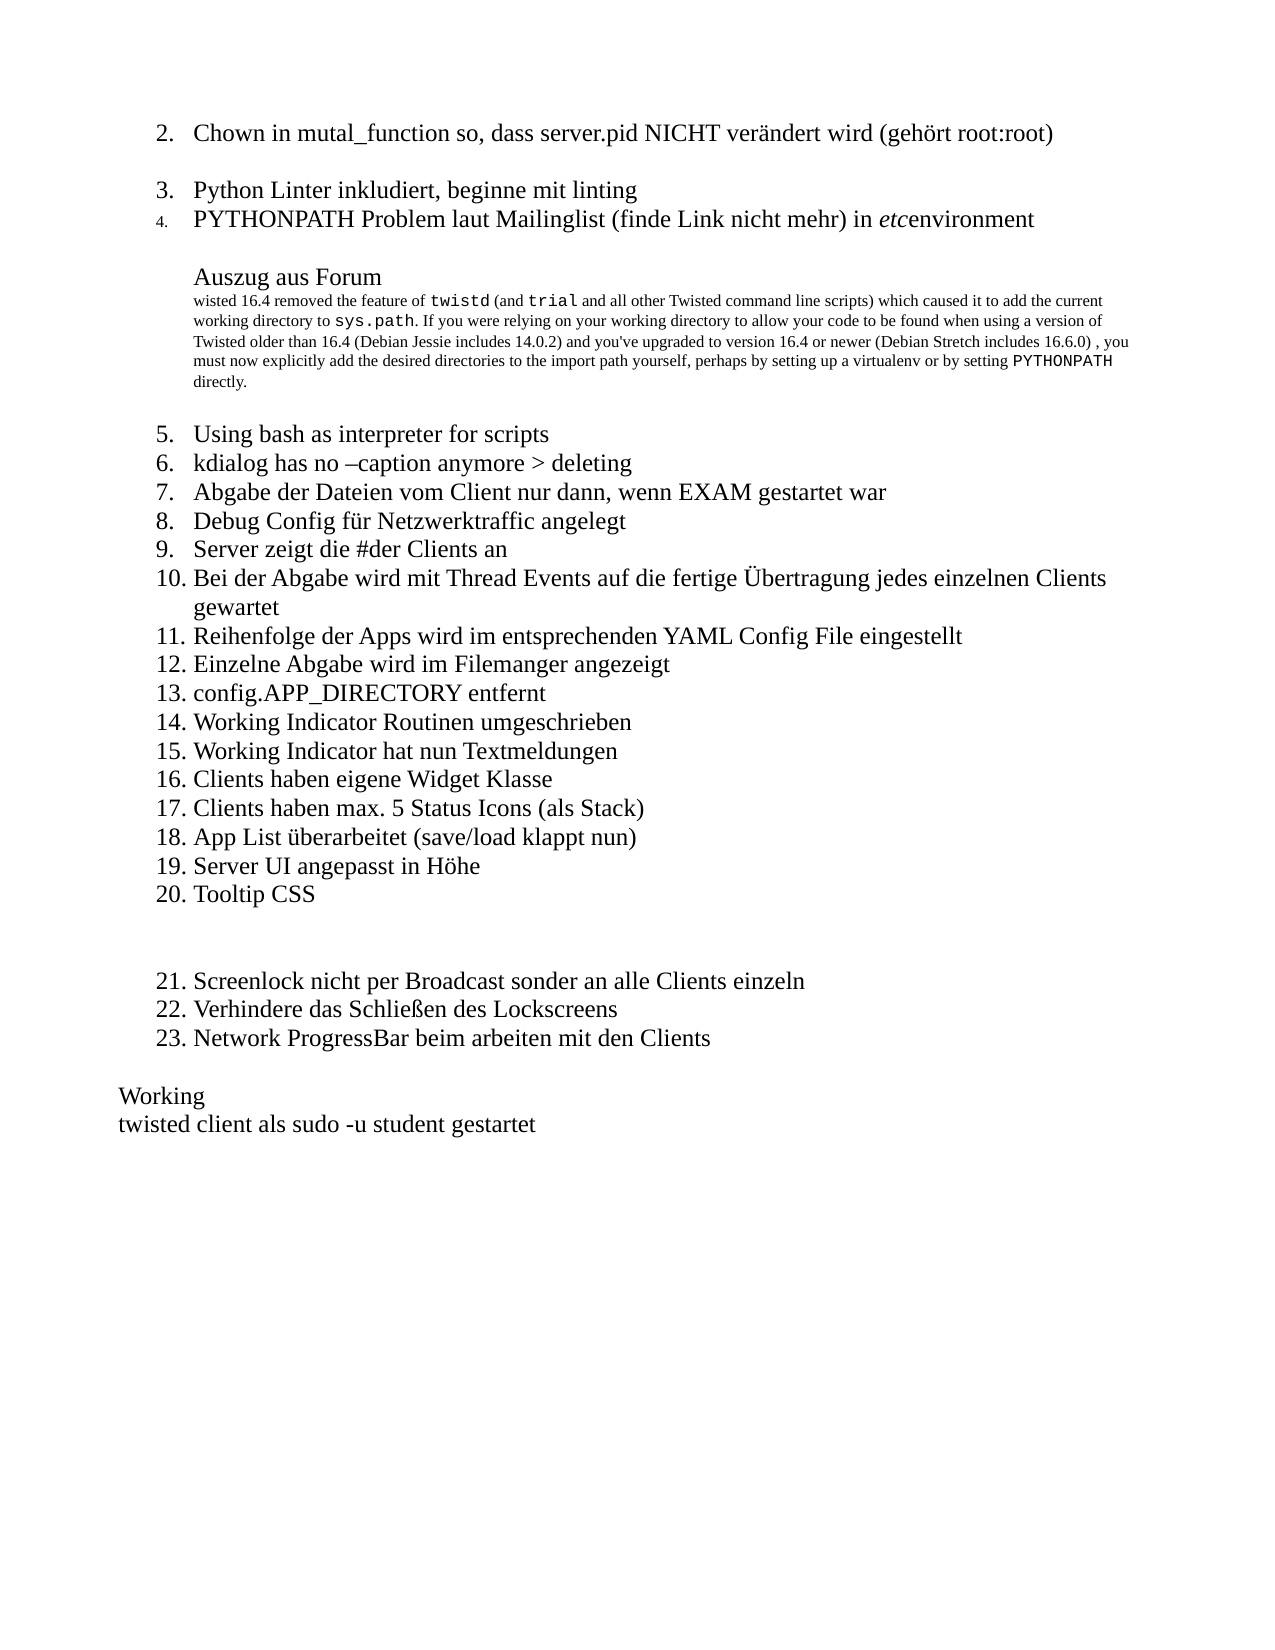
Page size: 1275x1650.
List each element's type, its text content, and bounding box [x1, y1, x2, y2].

list Using bash as interpreter for scripts [156, 419, 1157, 448]
list Working Indicator hat nun Textmeldungen [156, 736, 1157, 764]
list Server zeigt die #der Clients an [156, 534, 1157, 563]
list Clients haben max. 5 Status Icons (als Stack) [156, 793, 1157, 822]
list Server UI angepasst in Höhe [156, 851, 1157, 879]
list Clients haben eigene Widget Klasse [156, 764, 1157, 793]
list Tooltip CSS [156, 879, 1157, 908]
list Bei der Abgabe wird mit Thread Events auf die fertige Übertragung jedes einzelnen Clients gewartet [156, 563, 1157, 621]
list PYTHONPATH Problem laut Mailinglist (finde Link nicht mehr) in etcenvironment Auszug aus Forum wisted 16.4 removed the feature of twistd (and trial and all other Twisted command line scripts) which caused it to add the current working directory to sys.path. If you were relying on your working directory to allow your code to be found when using a version of Twisted older than 16.4 (Debian Jessie includes 14.0.2) and you've upgraded to version 16.4 or newer (Debian Stretch includes 16.6.0) , you must now explicitly add the desired directories to the import path yourself, perhaps by setting up a virtualenv or by setting PYTHONPATH directly. [156, 204, 1157, 391]
list Verhindere das Schließen des Lockscreens [156, 994, 1157, 1023]
list Abgabe der Dateien vom Client nur dann, wenn EXAM gestartet war [156, 477, 1157, 506]
list Reihenfolge der Apps wird im entsprechenden YAML Config File eingestellt [156, 621, 1157, 649]
text twisted client als sudo -u student gestartet [118, 1109, 1157, 1138]
list Python Linter inkludiert, beginne mit linting [156, 176, 1157, 204]
list Working Indicator Routinen umgeschrieben [156, 707, 1157, 736]
list Debug Config für Netzwerktraffic angelegt [156, 506, 1157, 534]
list App List überarbeitet (save/load klappt nun) [156, 822, 1157, 851]
list config.APP_DIRECTORY entfernt [156, 678, 1157, 707]
text Working [118, 1081, 1157, 1109]
list Network ProgressBar beim arbeiten mit den Clients [156, 1023, 1157, 1052]
list kdialog has no –caption anymore > deleting [156, 448, 1157, 477]
list Screenlock nicht per Broadcast sonder an alle Clients einzeln [156, 966, 1157, 994]
list Einzelne Abgabe wird im Filemanger angezeigt [156, 649, 1157, 678]
list Chown in mutal_function so, dass server.pid NICHT verändert wird (gehört root:root) [156, 118, 1157, 147]
